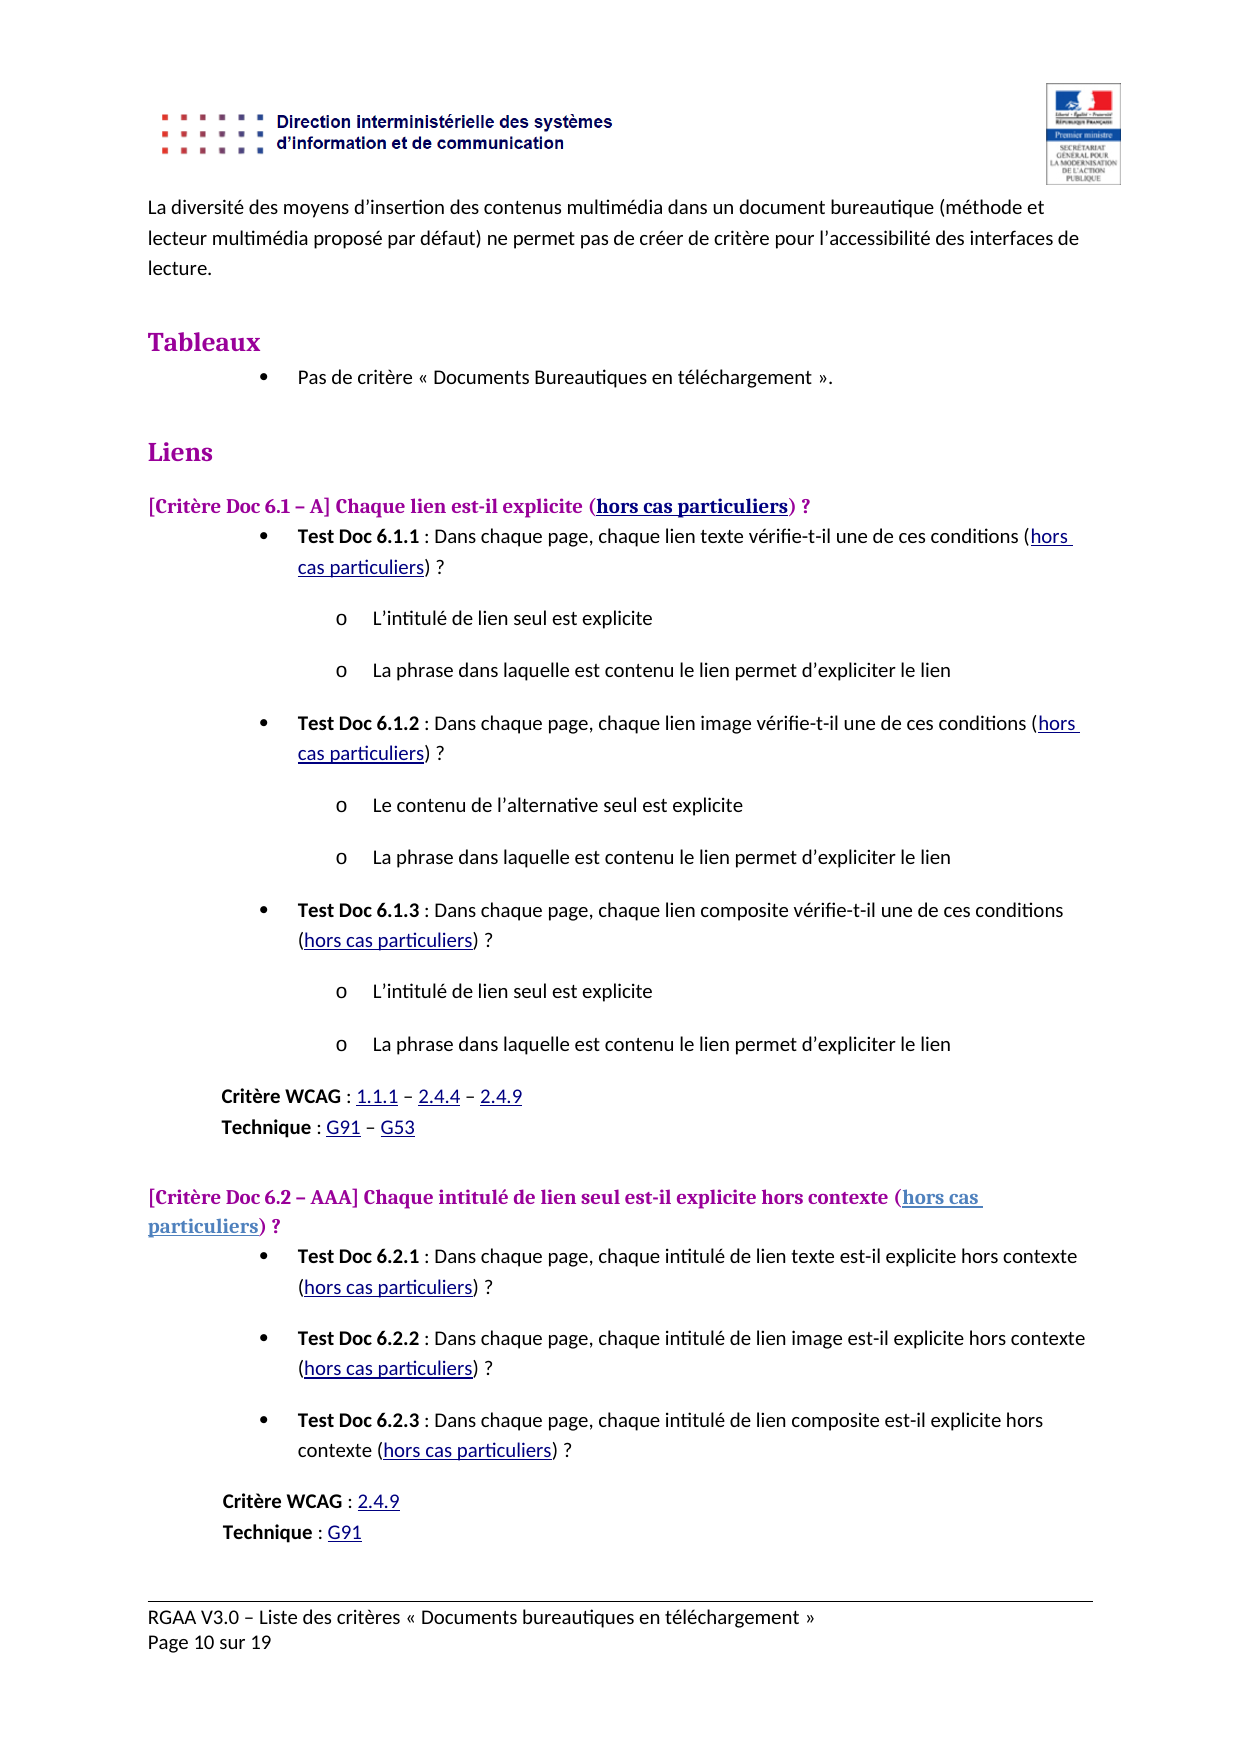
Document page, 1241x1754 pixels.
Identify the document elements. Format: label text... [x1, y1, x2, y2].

list La phrase dans laquelle est contenu le lien permet d’expliciter le lien [335, 844, 1093, 871]
list La phrase dans laquelle est contenu le lien permet d’expliciter le lien [335, 658, 1093, 684]
picture [147, 73, 1129, 195]
list Test Doc 6.2.1 : Dans chaque page, chaque intitulé de lien texte est-il explicite hors contexte (hors cas particuliers) ? [260, 1243, 1093, 1299]
subtitle Tableaux [148, 327, 1093, 358]
text Critère WCAG : 1.1.1 – 2.4.4 – 2.4.9 Technique : G91 – G53 [221, 1083, 1093, 1139]
subtitle [Critère Doc 6.2 – AAA] Chaque intitulé de lien seul est-il explicite hors contexte (hors cas particuliers) ? [148, 1186, 1093, 1239]
list Test Doc 6.1.3 : Dans chaque page, chaque lien composite vérifie-t-il une de ces conditions (hors cas particuliers) ? [260, 897, 1093, 953]
text La diversité des moyens d’insertion des contenus multimédia dans un document bureautique (méthode et lecteur multimédia proposé par défaut) ne permet pas de créer de critère pour l’accessibilité des interfaces de lecture. [148, 195, 1093, 281]
list Test Doc 6.1.1 : Dans chaque page, chaque lien texte vérifie-t-il une de ces conditions (hors cas particuliers) ? [260, 523, 1093, 579]
list L’intitulé de lien seul est explicite [335, 605, 1093, 632]
list Test Doc 6.2.3 : Dans chaque page, chaque intitulé de lien composite est-il explicite hors contexte (hors cas particuliers) ? [260, 1407, 1093, 1463]
list Pas de critère « Documents Bureautiques en téléchargement ». [260, 364, 1093, 390]
subtitle Liens [148, 437, 1093, 468]
list Le contenu de l’alternative seul est explicite [335, 792, 1093, 818]
list L’intitulé de lien seul est explicite [335, 978, 1093, 1005]
subtitle [Critère Doc 6.1 – A] Chaque lien est-il explicite (hors cas particuliers) ? [148, 495, 1093, 519]
list La phrase dans laquelle est contenu le lien permet d’expliciter le lien [335, 1031, 1093, 1057]
list Test Doc 6.1.2 : Dans chaque page, chaque lien image vérifie-t-il une de ces conditions (hors cas particuliers) ? [260, 710, 1093, 766]
list Critère WCAG : 2.4.9 Technique : G91 [223, 1488, 1093, 1544]
list Test Doc 6.2.2 : Dans chaque page, chaque intitulé de lien image est-il explicite hors contexte (hors cas particuliers) ? [260, 1325, 1093, 1381]
